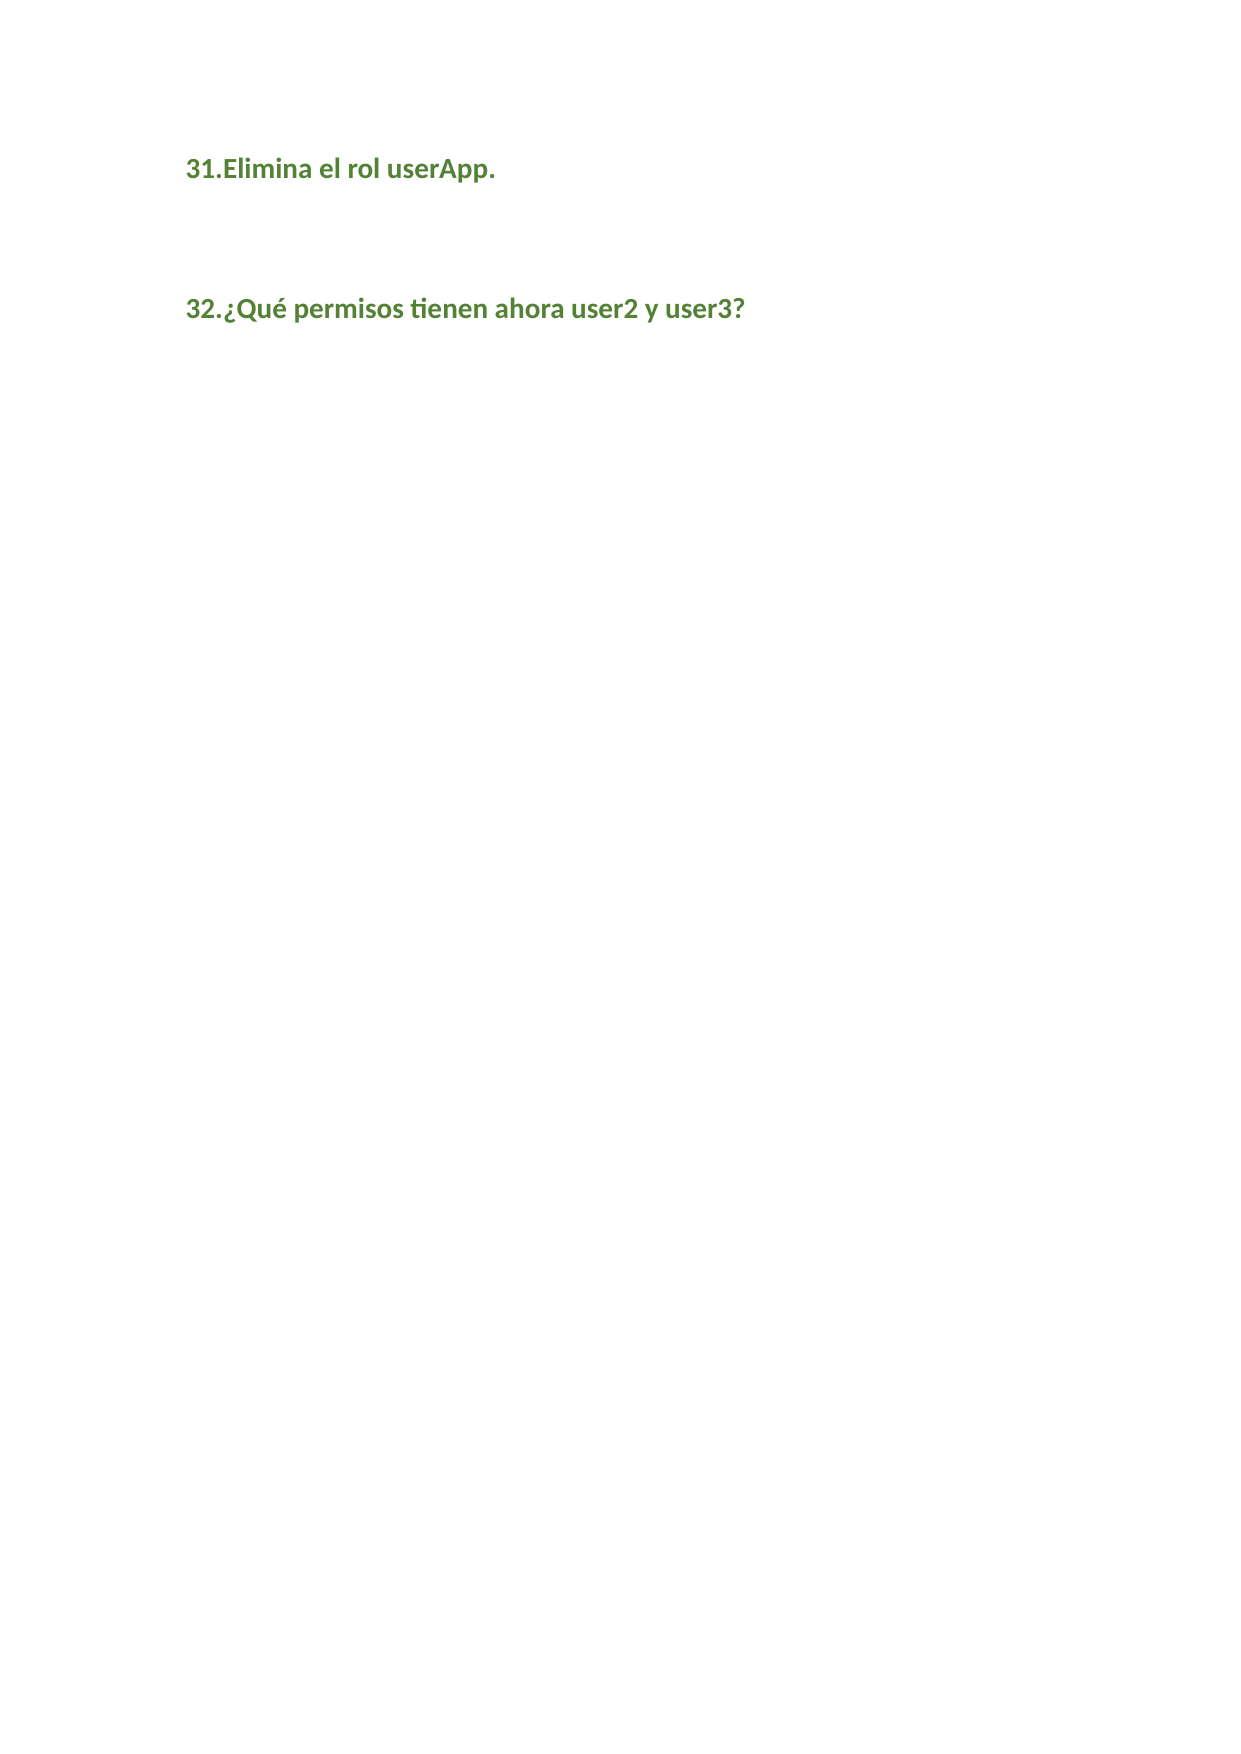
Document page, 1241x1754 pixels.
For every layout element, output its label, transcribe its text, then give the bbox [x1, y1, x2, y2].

list ¿Qué permisos tienen ahora user2 y user3? [185, 290, 1090, 326]
list Elimina el rol userApp. [185, 150, 1090, 186]
